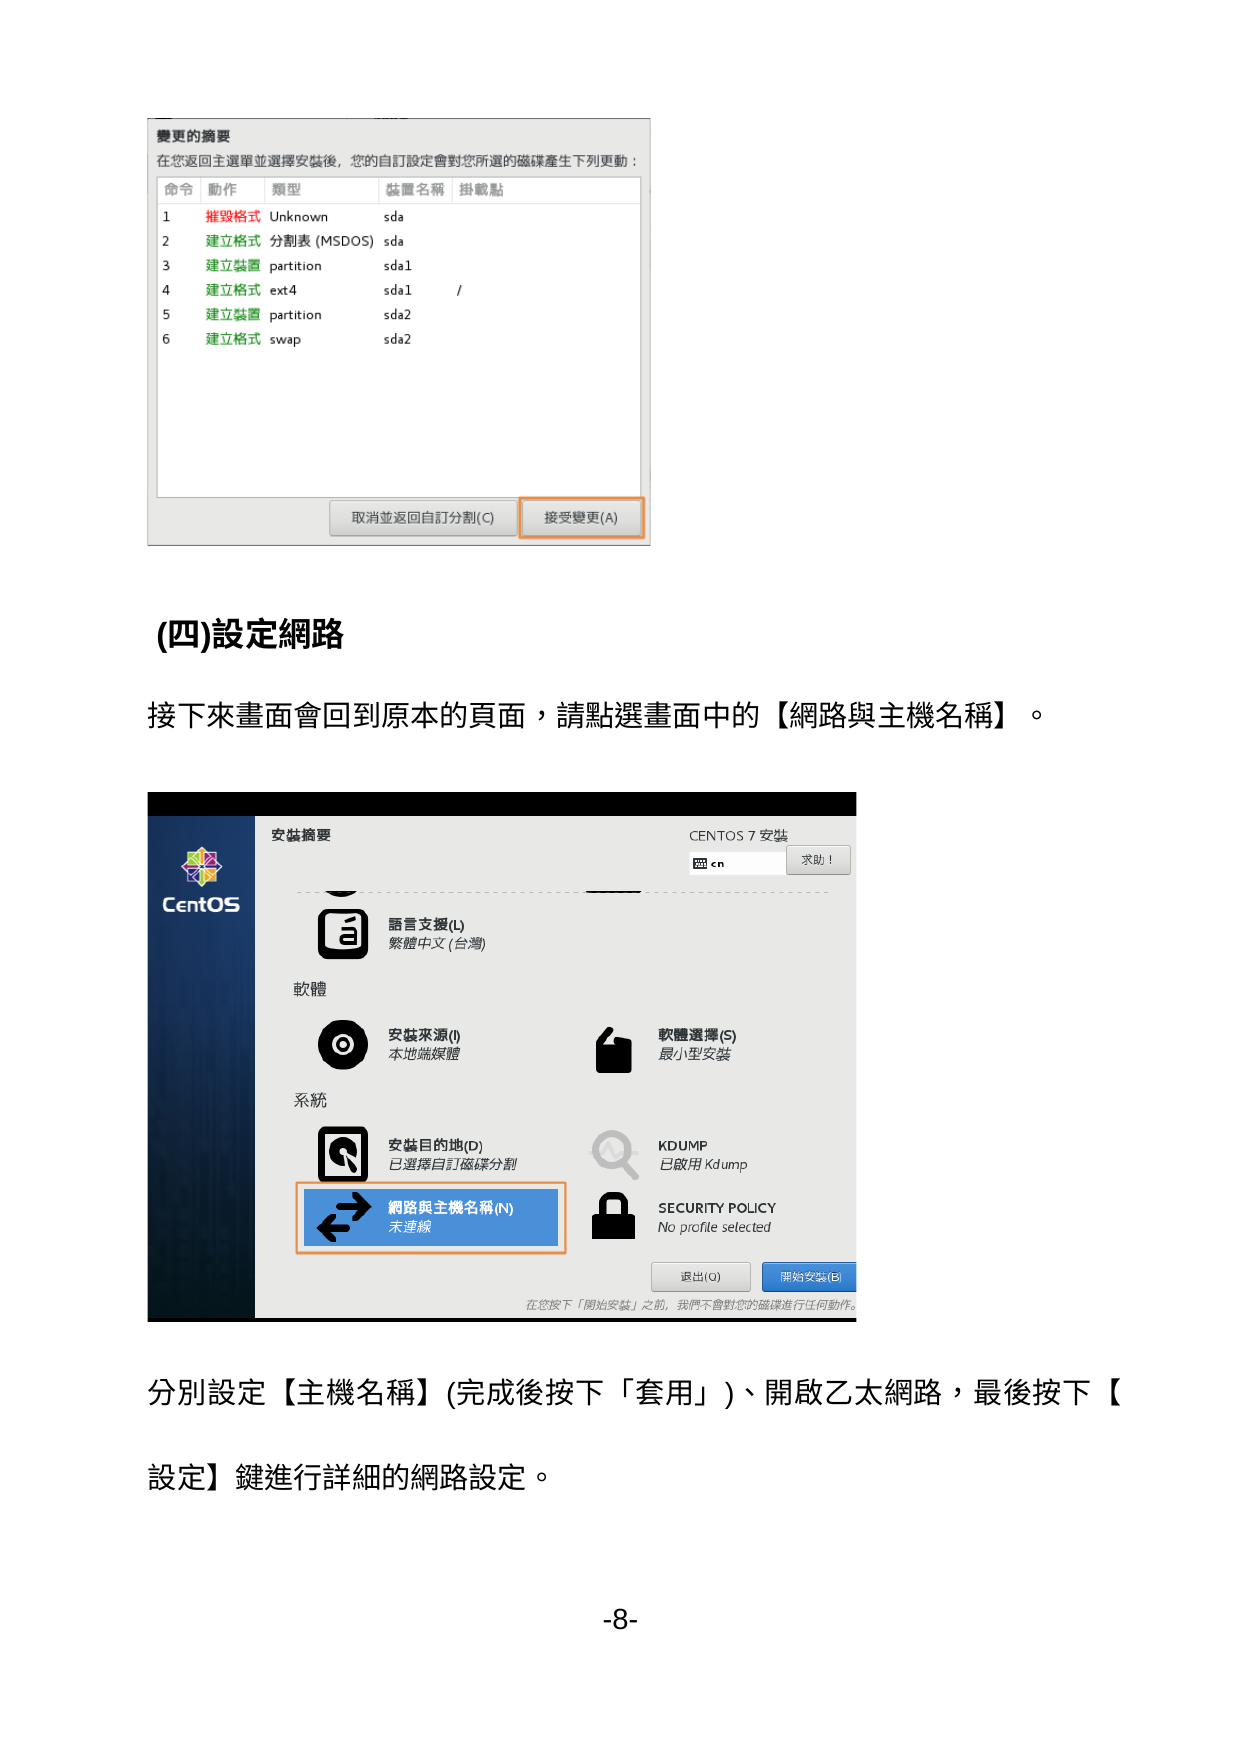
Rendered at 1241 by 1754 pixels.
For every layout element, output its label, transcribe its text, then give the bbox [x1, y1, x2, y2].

text 接下來畫面會回到原本的頁面，請點選畫面中的【網路與主機名稱】。 [148, 693, 1122, 735]
picture [147, 118, 651, 546]
text 分別設定【主機名稱】(完成後按下「套用」)、開啟乙太網路，最後按下【設定】鍵進行詳細的網路設定。 [148, 1370, 1122, 1497]
subtitle 設定網路 [118, 608, 1122, 656]
picture [147, 792, 857, 1322]
